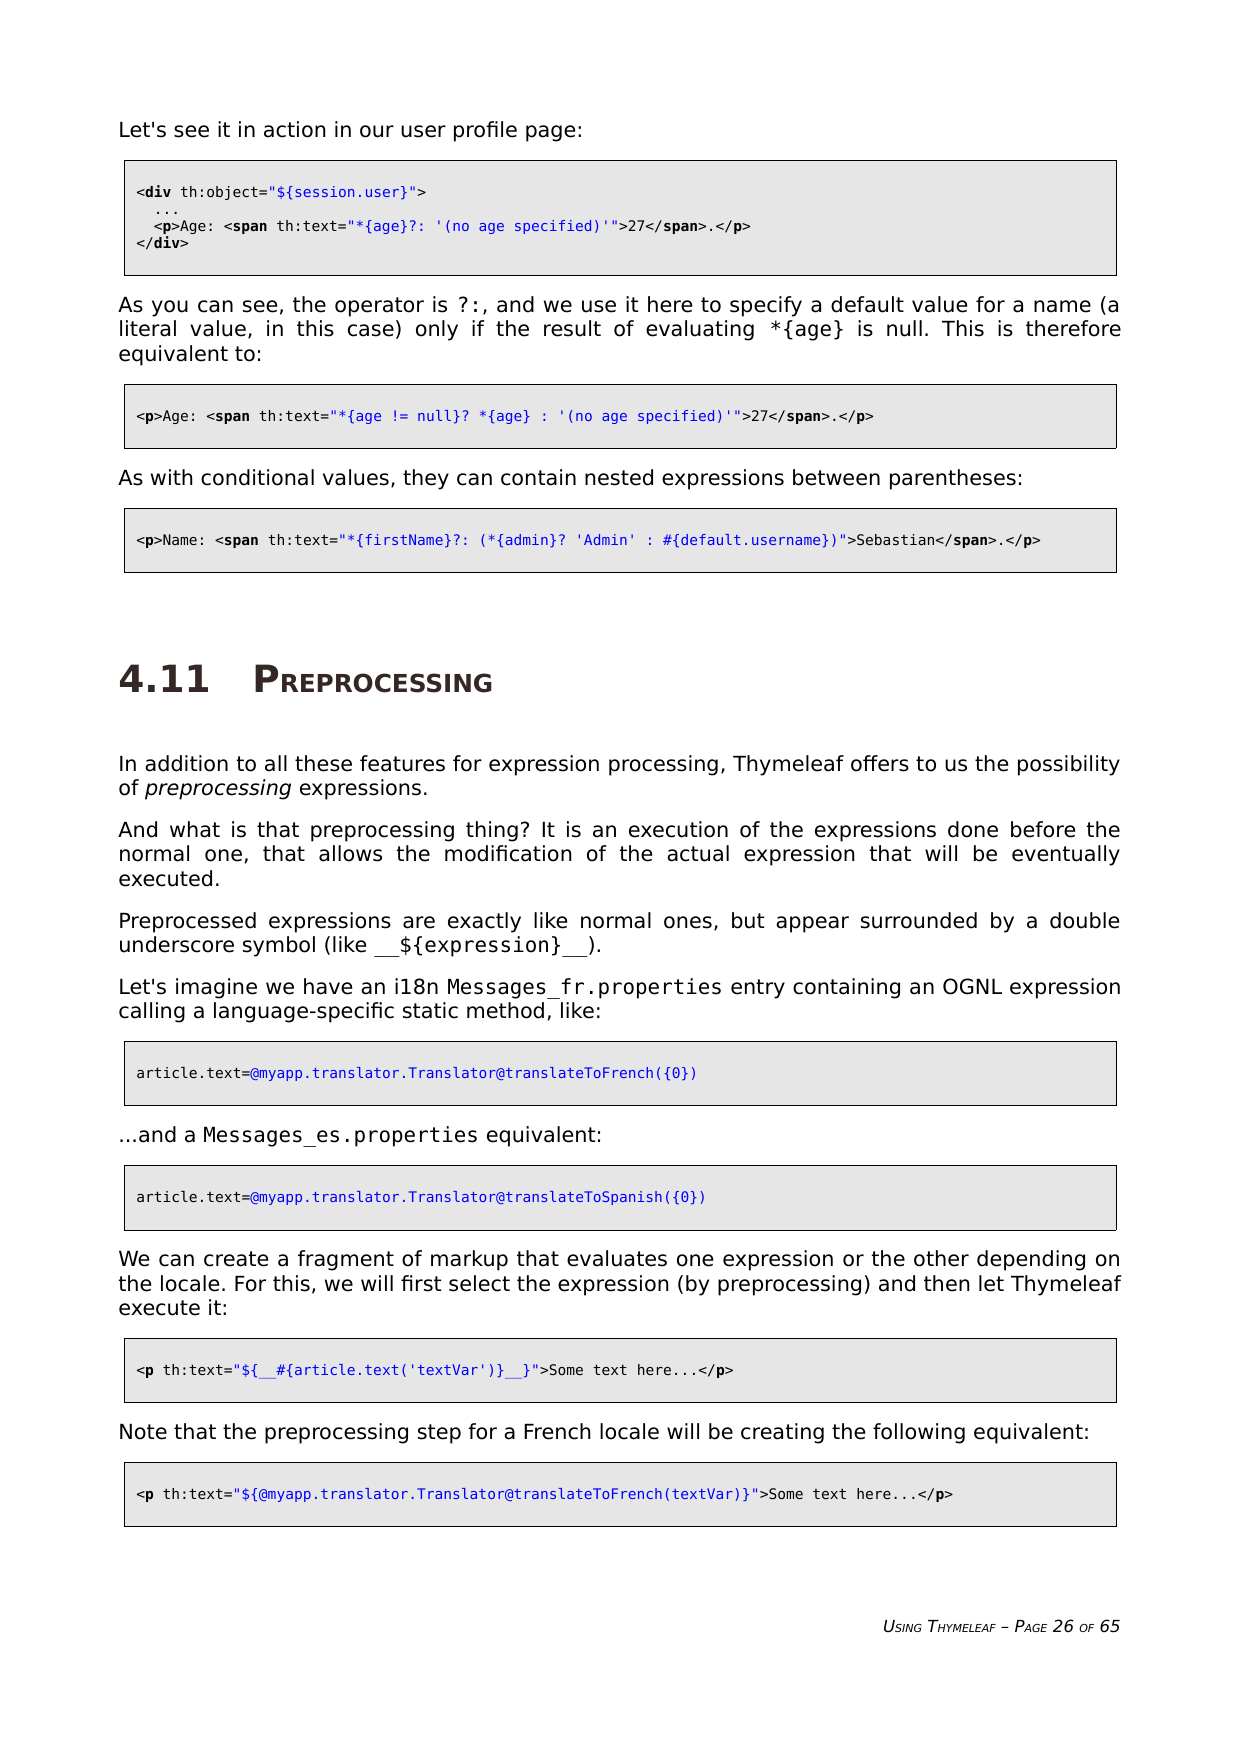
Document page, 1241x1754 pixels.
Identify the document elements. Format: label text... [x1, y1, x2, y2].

text We can create a fragment of markup that evaluates one expression or the other depending on the locale. For this, we will first select the expression (by preprocessing) and then let Thymeleaf execute it: [118, 1247, 1122, 1320]
text In addition to all these features for expression processing, Thymeleaf offers to us the possibility of preprocessing expressions. [118, 752, 1122, 800]
text As you can see, the operator is ?:, and we use it here to specify a default value for a name (a literal value, in this case) only if the result of evaluating *{age} is null. This is therefore equivalent to: [118, 293, 1122, 366]
text <p>Age: <span th:text="*{age != null}? *{age} : '(no age specified)'">27</span>.</p> [125, 385, 1116, 448]
text And what is that preprocessing thing? It is an execution of the expressions done before the normal one, that allows the modification of the actual expression that will be eventually executed. [118, 818, 1122, 891]
text <p th:text="${@myapp.translator.Translator@translateToFrench(textVar)}">Some text here...</p> [125, 1463, 1116, 1526]
text <p>Name: <span th:text="*{firstName}?: (*{admin}? 'Admin' : #{default.username})">Sebastian</span>.</p> [125, 509, 1116, 572]
text <p th:text="${__#{article.text('textVar')}__}">Some text here...</p> [125, 1339, 1116, 1402]
text Let's see it in action in our user profile page: [118, 118, 1122, 142]
text Note that the preprocessing step for a French locale will be creating the following equivalent: [118, 1420, 1122, 1444]
text Let's imagine we have an i18n Messages_fr.properties entry containing an OGNL expression calling a language-specific static method, like: [118, 975, 1122, 1023]
text article.text=@myapp.translator.Translator@translateToSpanish({0}) [125, 1166, 1116, 1230]
text As with conditional values, they can contain nested expressions between parentheses: [118, 466, 1122, 490]
subtitle Preprocessing [118, 658, 1122, 702]
text ...and a Messages_es.properties equivalent: [118, 1123, 1122, 1148]
text article.text=@myapp.translator.Translator@translateToFrench({0}) [125, 1042, 1116, 1105]
text <div th:object="${session.user}"> ... <p>Age: <span th:text="*{age}?: '(no age specified)'">27</span>.</p> </div> [125, 161, 1116, 275]
text Preprocessed expressions are exactly like normal ones, but appear surrounded by a double underscore symbol (like __${expression}__). [118, 909, 1122, 957]
